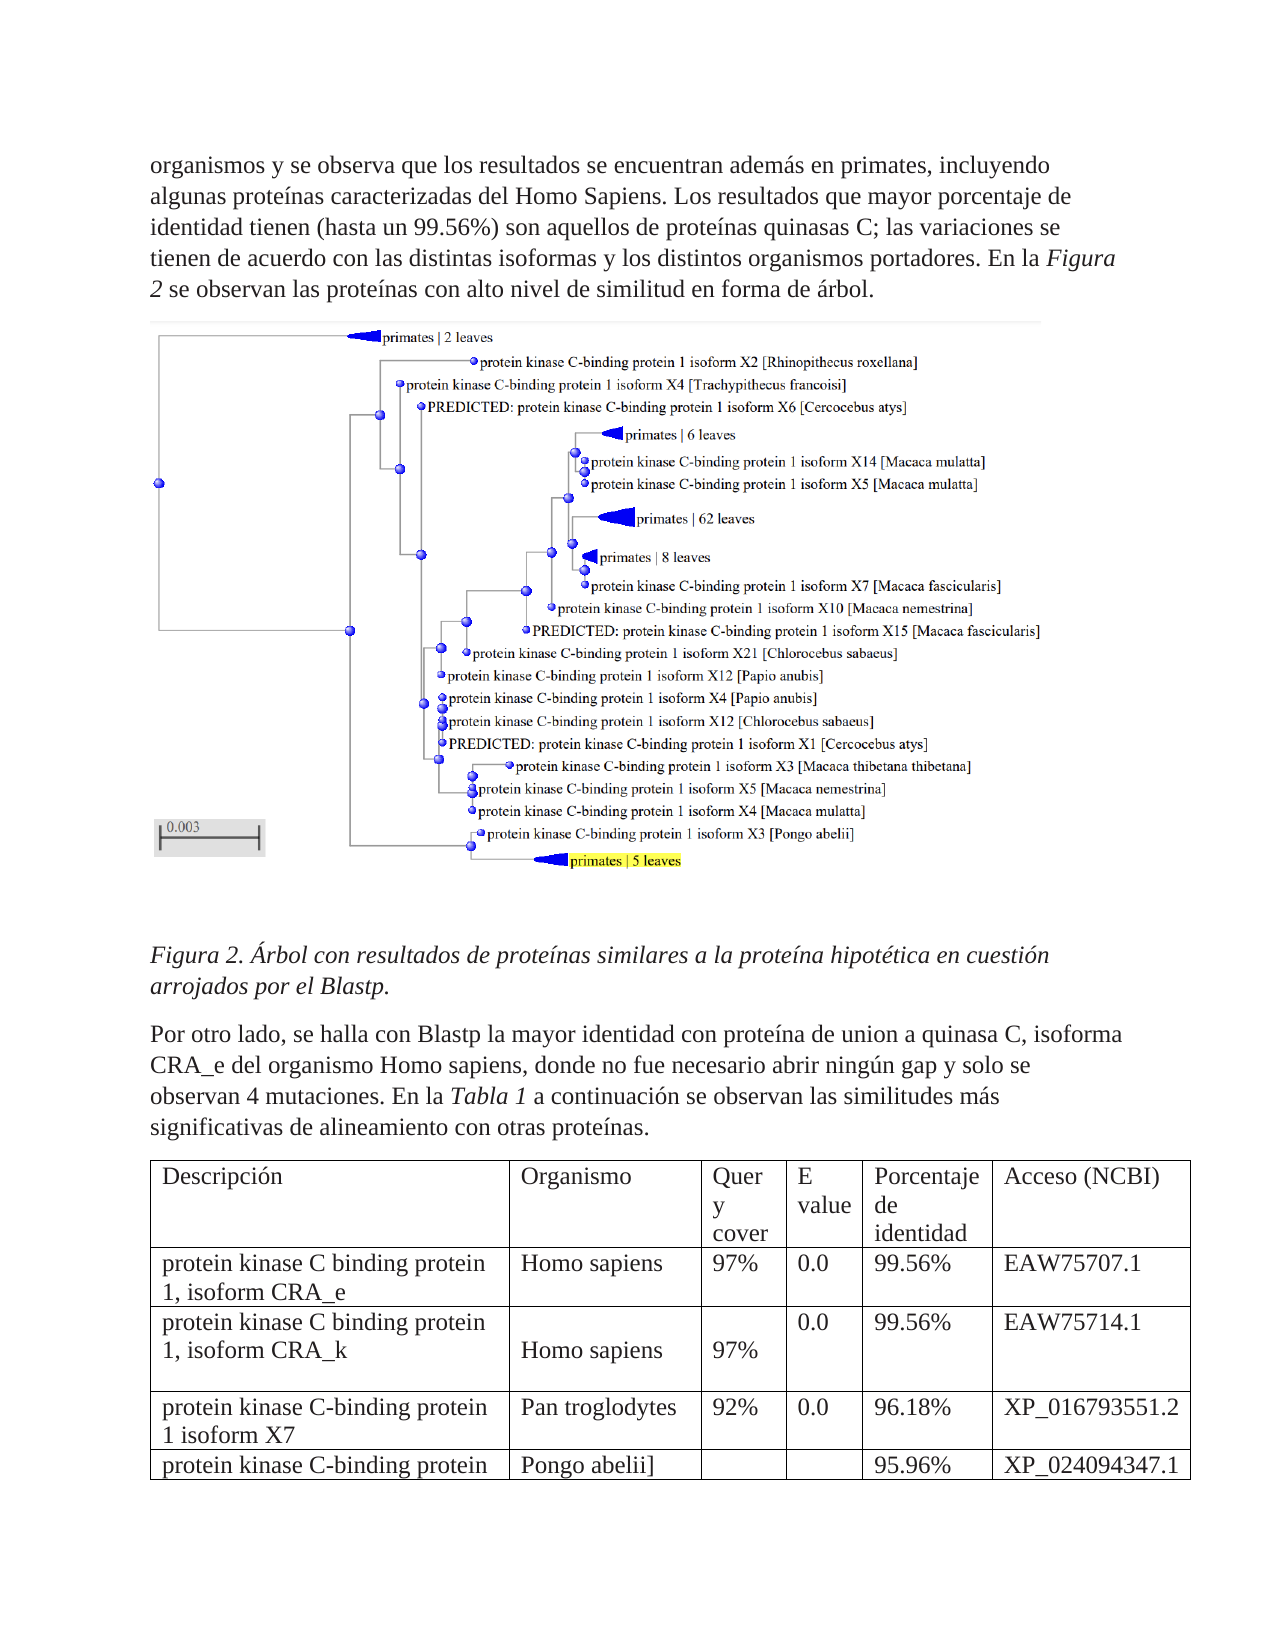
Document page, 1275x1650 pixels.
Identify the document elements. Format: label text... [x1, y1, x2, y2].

table_header Query cover [702, 1161, 786, 1247]
table_cell EAW75707.1 [993, 1248, 1190, 1306]
table_cell 97% [702, 1248, 786, 1306]
table_cell [787, 1450, 862, 1479]
table_cell 95.96% [863, 1450, 992, 1479]
table_cell 99.56% [863, 1307, 992, 1391]
table_cell Pan troglodytes [510, 1392, 701, 1449]
table_cell protein kinase C binding protein 1, isoform CRA_k [151, 1307, 509, 1391]
table_cell 99.56% [863, 1248, 992, 1306]
table_cell 92% [702, 1392, 786, 1449]
table_cell protein kinase C-binding protein 1 isoform X7 [151, 1392, 509, 1449]
table_cell EAW75714.1 [993, 1307, 1190, 1391]
table_cell Pongo abelii] [510, 1450, 701, 1479]
table_cell 0.0 [787, 1307, 862, 1391]
table_cell protein kinase C-binding protein [151, 1450, 509, 1479]
table_cell protein kinase C binding protein 1, isoform CRA_e [151, 1248, 509, 1306]
table_header Descripción [151, 1161, 509, 1247]
table_cell XP_024094347.1 [993, 1450, 1190, 1479]
text Figura 2. Árbol con resultados de proteínas similares a la proteína hipotética en cuestión arrojados por el Blastp. [150, 940, 1125, 1000]
table_cell [702, 1450, 786, 1479]
table_cell 97% [702, 1307, 786, 1391]
table_cell Homo sapiens [510, 1248, 701, 1306]
picture [150, 321, 1042, 874]
text Por otro lado, se halla con Blastp la mayor identidad con proteína de union a quinasa C, isoforma CRA_e del organismo Homo sapiens, donde no fue necesario abrir ningún gap y solo se observan 4 mutaciones. En la Tabla 1 a continuación se observan las similitudes más significativas de alineamiento con otras proteínas. [150, 1019, 1125, 1141]
table_cell 0.0 [787, 1392, 862, 1449]
text organismos y se observa que los resultados se encuentran además en primates, incluyendo algunas proteínas caracterizadas del Homo Sapiens. Los resultados que mayor porcentaje de identidad tienen (hasta un 99.56%) son aquellos de proteínas quinasas C; las variaciones se tienen de acuerdo con las distintas isoformas y los distintos organismos portadores. En la Figura 2 se observan las proteínas con alto nivel de similitud en forma de árbol. [150, 150, 1125, 303]
table_cell Homo sapiens [510, 1307, 701, 1391]
table_header Acceso (NCBI) [993, 1161, 1190, 1247]
table_header E value [787, 1161, 862, 1247]
table_cell XP_016793551.2 [993, 1392, 1190, 1449]
table_header Porcentaje de identidad [863, 1161, 992, 1247]
table_cell 96.18% [863, 1392, 992, 1449]
table_cell 0.0 [787, 1248, 862, 1306]
table_header Organismo [510, 1161, 701, 1247]
